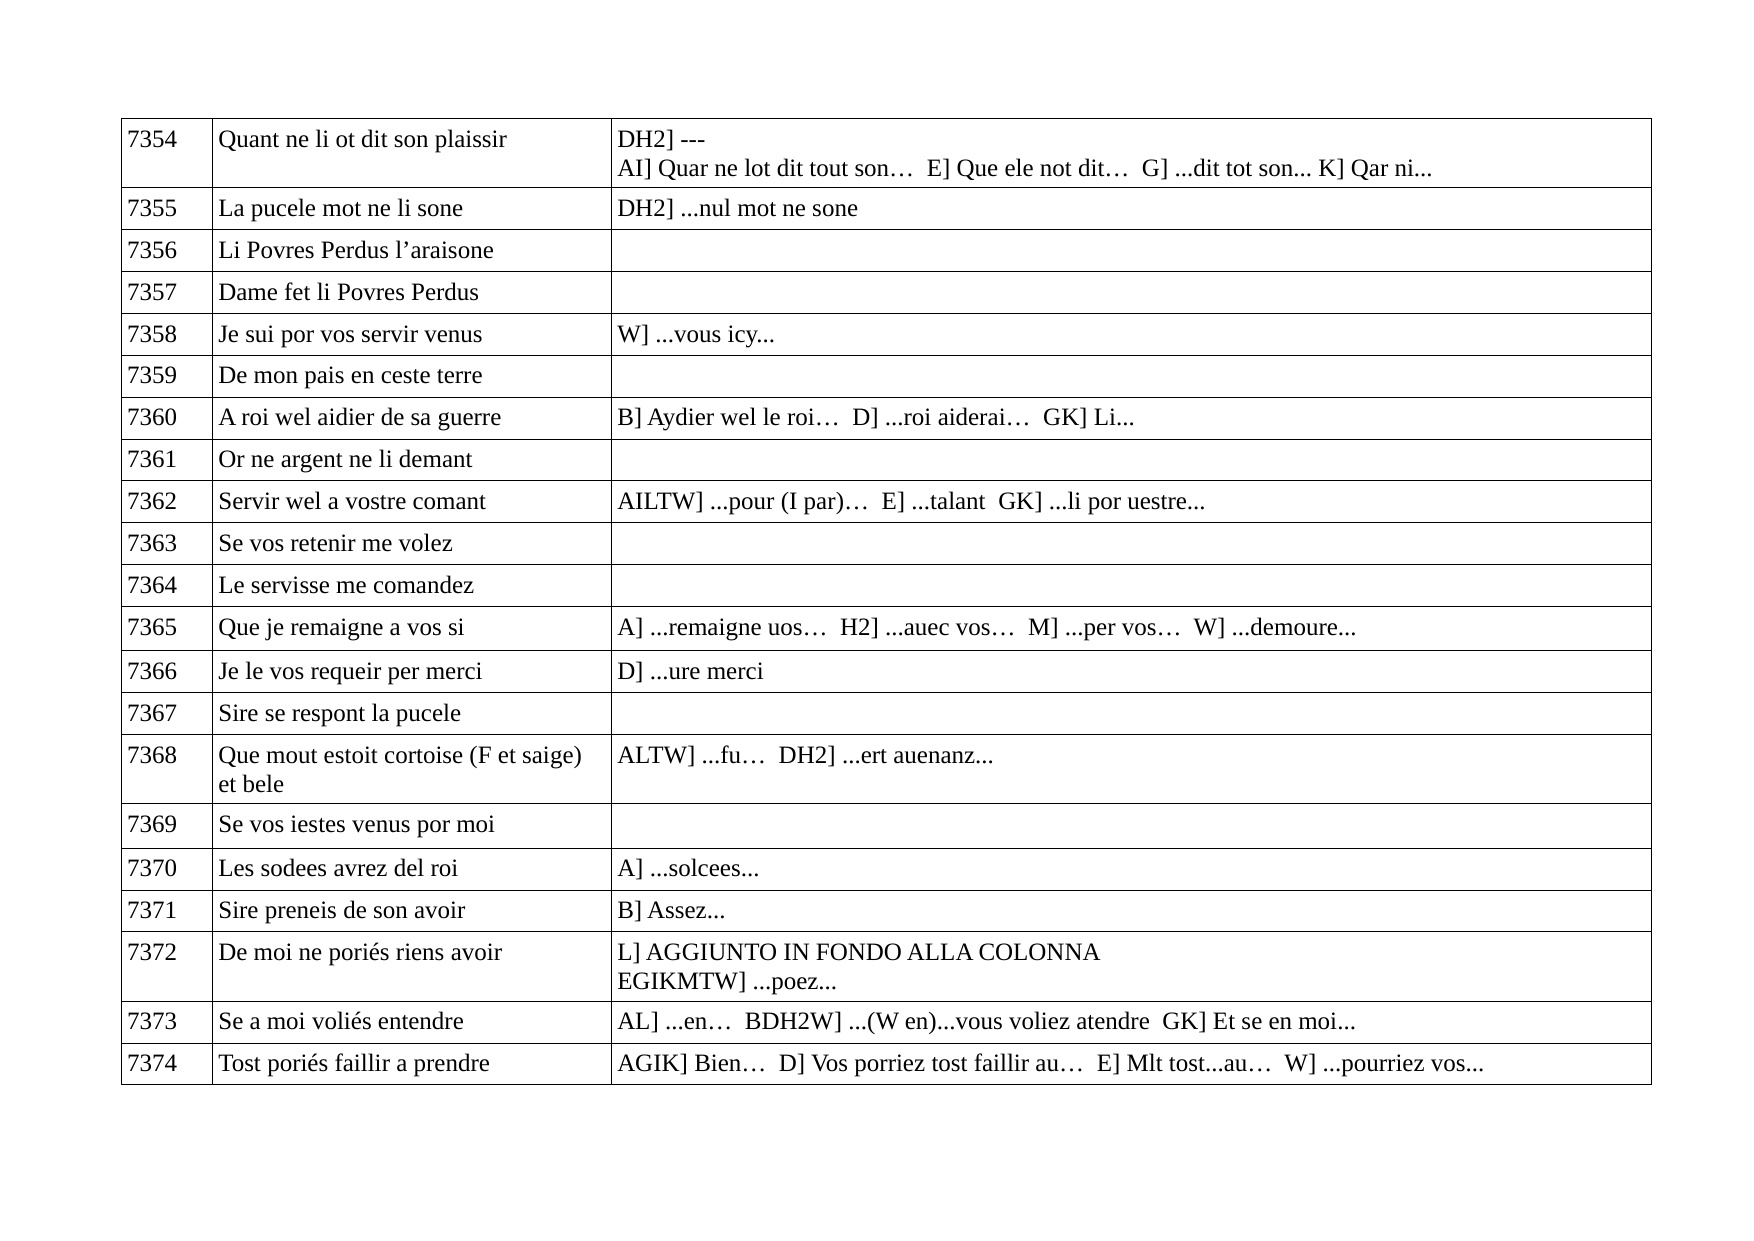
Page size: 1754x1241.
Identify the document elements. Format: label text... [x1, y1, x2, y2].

table_cell Se vos iestes venus por moi [213, 804, 611, 848]
table_cell D] ...ure merci [612, 651, 1651, 692]
table_cell De moi ne poriés riens avoir [213, 932, 611, 1001]
table_cell [612, 523, 1651, 564]
table_cell DH2] ...nul mot ne sone [612, 188, 1651, 229]
table_cell 7357 [122, 272, 212, 313]
table_cell 7358 [122, 314, 212, 355]
table_cell 7361 [122, 440, 212, 480]
table_cell [612, 693, 1651, 734]
table_cell Sire preneis de son avoir [213, 891, 611, 931]
table_cell 7374 [122, 1044, 212, 1084]
table_cell 7365 [122, 607, 212, 650]
table_cell 7368 [122, 735, 212, 803]
table_cell Li Povres Perdus l’araisone [213, 230, 611, 271]
table_cell ALTW] ...fu… DH2] ...ert auenanz... [612, 735, 1651, 803]
table_cell 7363 [122, 523, 212, 564]
table_cell B] Assez... [612, 891, 1651, 931]
table_cell La pucele mot ne li sone [213, 188, 611, 229]
table_cell L] AGGIUNTO IN FONDO ALLA COLONNA EGIKMTW] ...poez... [612, 932, 1651, 1001]
table_cell Le servisse me comandez [213, 565, 611, 606]
table_cell AILTW] ...pour (I par)… E] ...talant GK] ...li por uestre... [612, 481, 1651, 522]
table_cell Dame fet li Povres Perdus [213, 272, 611, 313]
table_cell [612, 272, 1651, 313]
table_cell B] Aydier wel le roi… D] ...roi aiderai… GK] Li... [612, 398, 1651, 438]
table_cell Sire se respont la pucele [213, 693, 611, 734]
table_cell 7355 [122, 188, 212, 229]
table_cell DH2] --- AI] Quar ne lot dit tout son… E] Que ele not dit… G] ...dit tot son... K] Qar ni... [612, 119, 1651, 187]
table_cell 7367 [122, 693, 212, 734]
table_cell Je sui por vos servir venus [213, 314, 611, 355]
table_cell A] ...remaigne uos… H2] ...auec vos… M] ...per vos… W] ...demoure... [612, 607, 1651, 650]
table_cell Que je remaigne a vos si [213, 607, 611, 650]
table_cell AL] ...en… BDH2W] ...(W en)...vous voliez atendre GK] Et se en moi... [612, 1002, 1651, 1042]
table_cell Tost poriés faillir a prendre [213, 1044, 611, 1084]
table_cell Je le vos requeir per merci [213, 651, 611, 692]
table_cell A roi wel aidier de sa guerre [213, 398, 611, 438]
table_cell 7359 [122, 356, 212, 397]
table_cell 7362 [122, 481, 212, 522]
table_cell 7356 [122, 230, 212, 271]
table_cell Quant ne li ot dit son plaissir [213, 119, 611, 187]
table_cell 7366 [122, 651, 212, 692]
table_cell 7373 [122, 1002, 212, 1042]
table_cell A] ...solcees... [612, 849, 1651, 889]
table_cell 7370 [122, 849, 212, 889]
table_cell [612, 804, 1651, 848]
table_cell Se vos retenir me volez [213, 523, 611, 564]
table_cell 7364 [122, 565, 212, 606]
table_cell 7372 [122, 932, 212, 1001]
table_cell [612, 565, 1651, 606]
table_cell AGIK] Bien… D] Vos porriez tost faillir au… E] Mlt tost...au… W] ...pourriez vos... [612, 1044, 1651, 1084]
table_cell Les sodees avrez del roi [213, 849, 611, 889]
table_cell [612, 440, 1651, 480]
table_cell Servir wel a vostre comant [213, 481, 611, 522]
table_cell Or ne argent ne li demant [213, 440, 611, 480]
table_cell 7354 [122, 119, 212, 187]
table_cell [612, 356, 1651, 397]
table_cell De mon pais en ceste terre [213, 356, 611, 397]
table_cell 7369 [122, 804, 212, 848]
table_cell 7360 [122, 398, 212, 438]
table_cell Que mout estoit cortoise (F et saige) et bele [213, 735, 611, 803]
table_cell [612, 230, 1651, 271]
table_cell W] ...vous icy... [612, 314, 1651, 355]
table_cell Se a moi voliés entendre [213, 1002, 611, 1042]
table_cell 7371 [122, 891, 212, 931]
